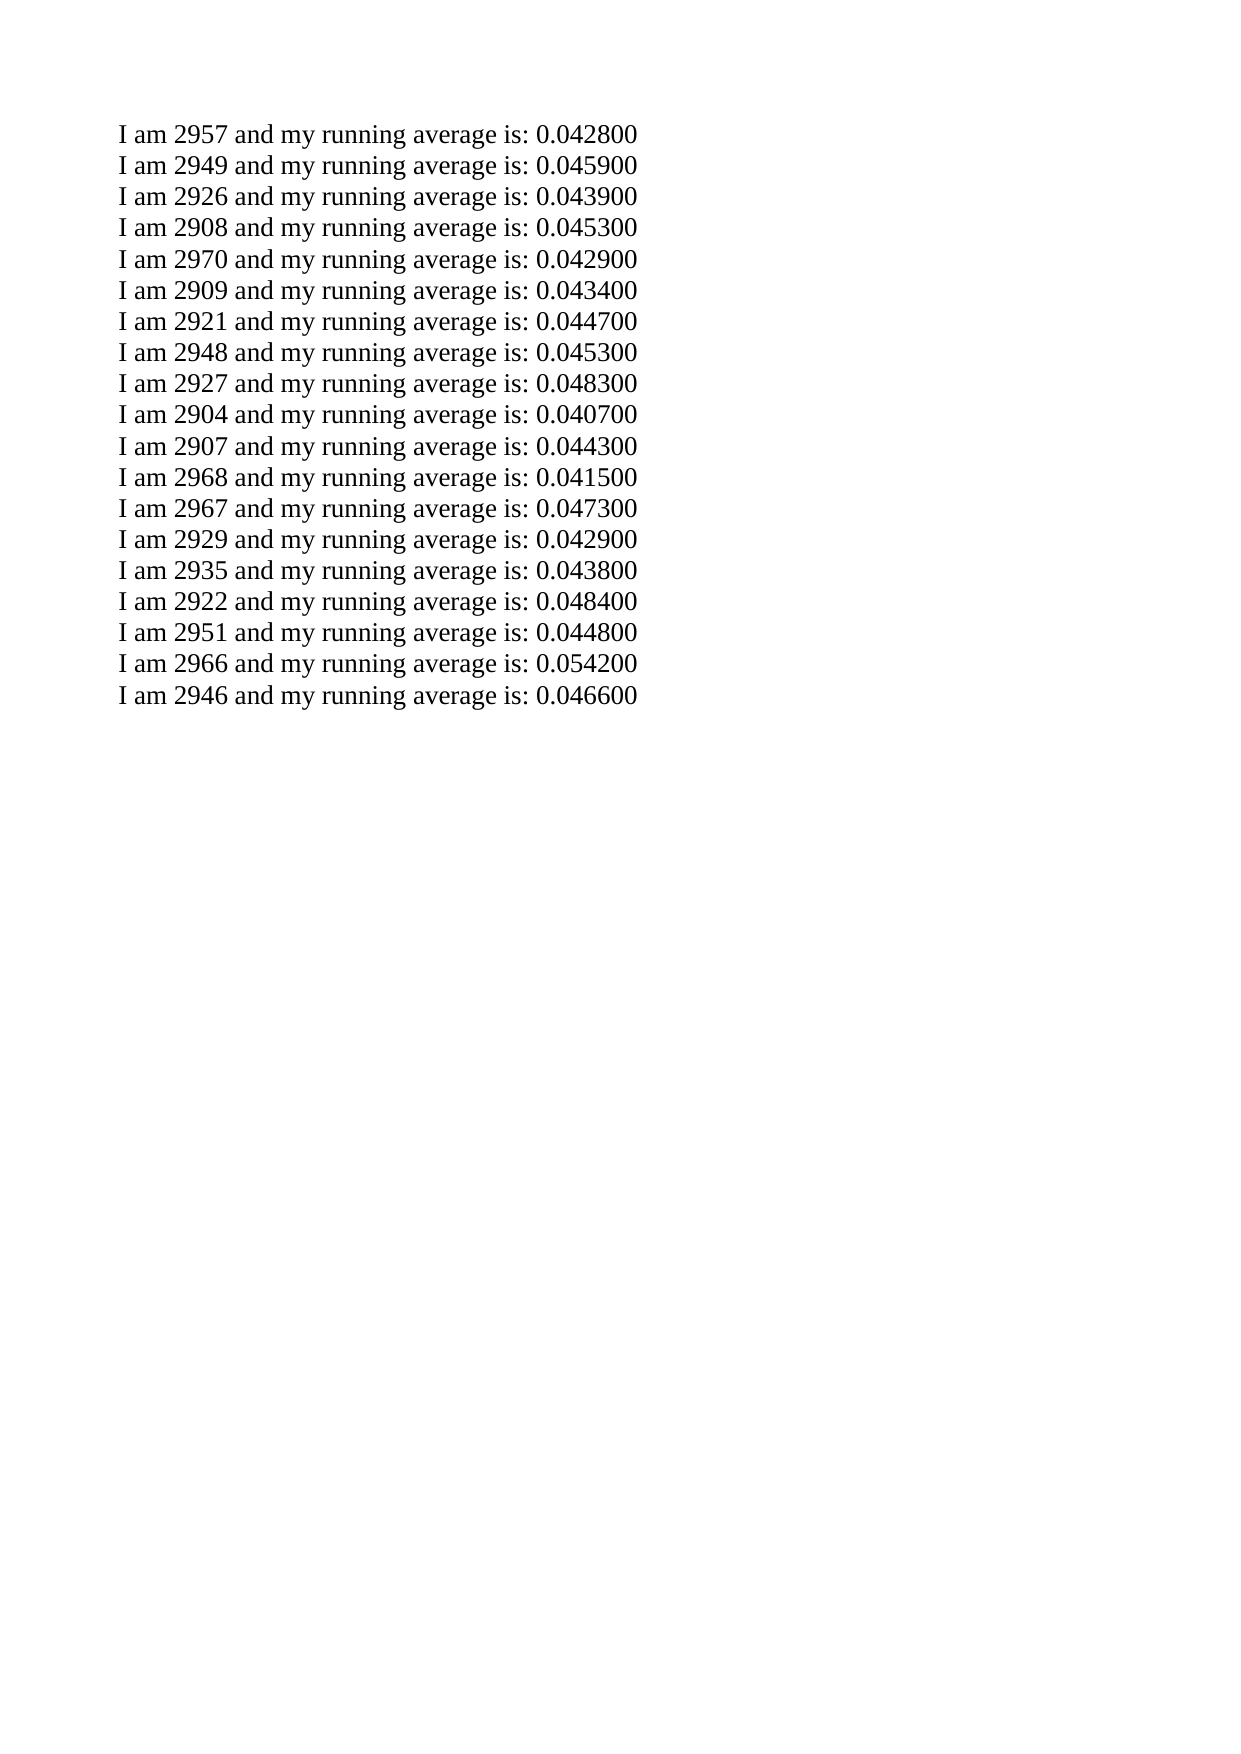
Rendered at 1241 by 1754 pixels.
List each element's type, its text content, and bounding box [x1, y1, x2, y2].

text I am 2907 and my running average is: 0.044300 [118, 429, 1122, 461]
text I am 2967 and my running average is: 0.047300 [118, 492, 1122, 523]
text I am 2904 and my running average is: 0.040700 [118, 398, 1122, 429]
text I am 2909 and my running average is: 0.043400 [118, 274, 1122, 305]
text I am 2966 and my running average is: 0.054200 [118, 648, 1122, 679]
text I am 2908 and my running average is: 0.045300 [118, 212, 1122, 243]
text I am 2970 and my running average is: 0.042900 [118, 243, 1122, 274]
text I am 2922 and my running average is: 0.048400 [118, 585, 1122, 616]
text I am 2921 and my running average is: 0.044700 [118, 305, 1122, 336]
text I am 2957 and my running average is: 0.042800 [118, 118, 1122, 149]
text I am 2927 and my running average is: 0.048300 [118, 367, 1122, 398]
text I am 2949 and my running average is: 0.045900 [118, 149, 1122, 180]
text I am 2968 and my running average is: 0.041500 [118, 461, 1122, 492]
text I am 2946 and my running average is: 0.046600 [118, 679, 1122, 710]
text I am 2926 and my running average is: 0.043900 [118, 180, 1122, 212]
text I am 2929 and my running average is: 0.042900 [118, 523, 1122, 554]
text I am 2948 and my running average is: 0.045300 [118, 336, 1122, 367]
text I am 2951 and my running average is: 0.044800 [118, 616, 1122, 648]
text I am 2935 and my running average is: 0.043800 [118, 554, 1122, 585]
